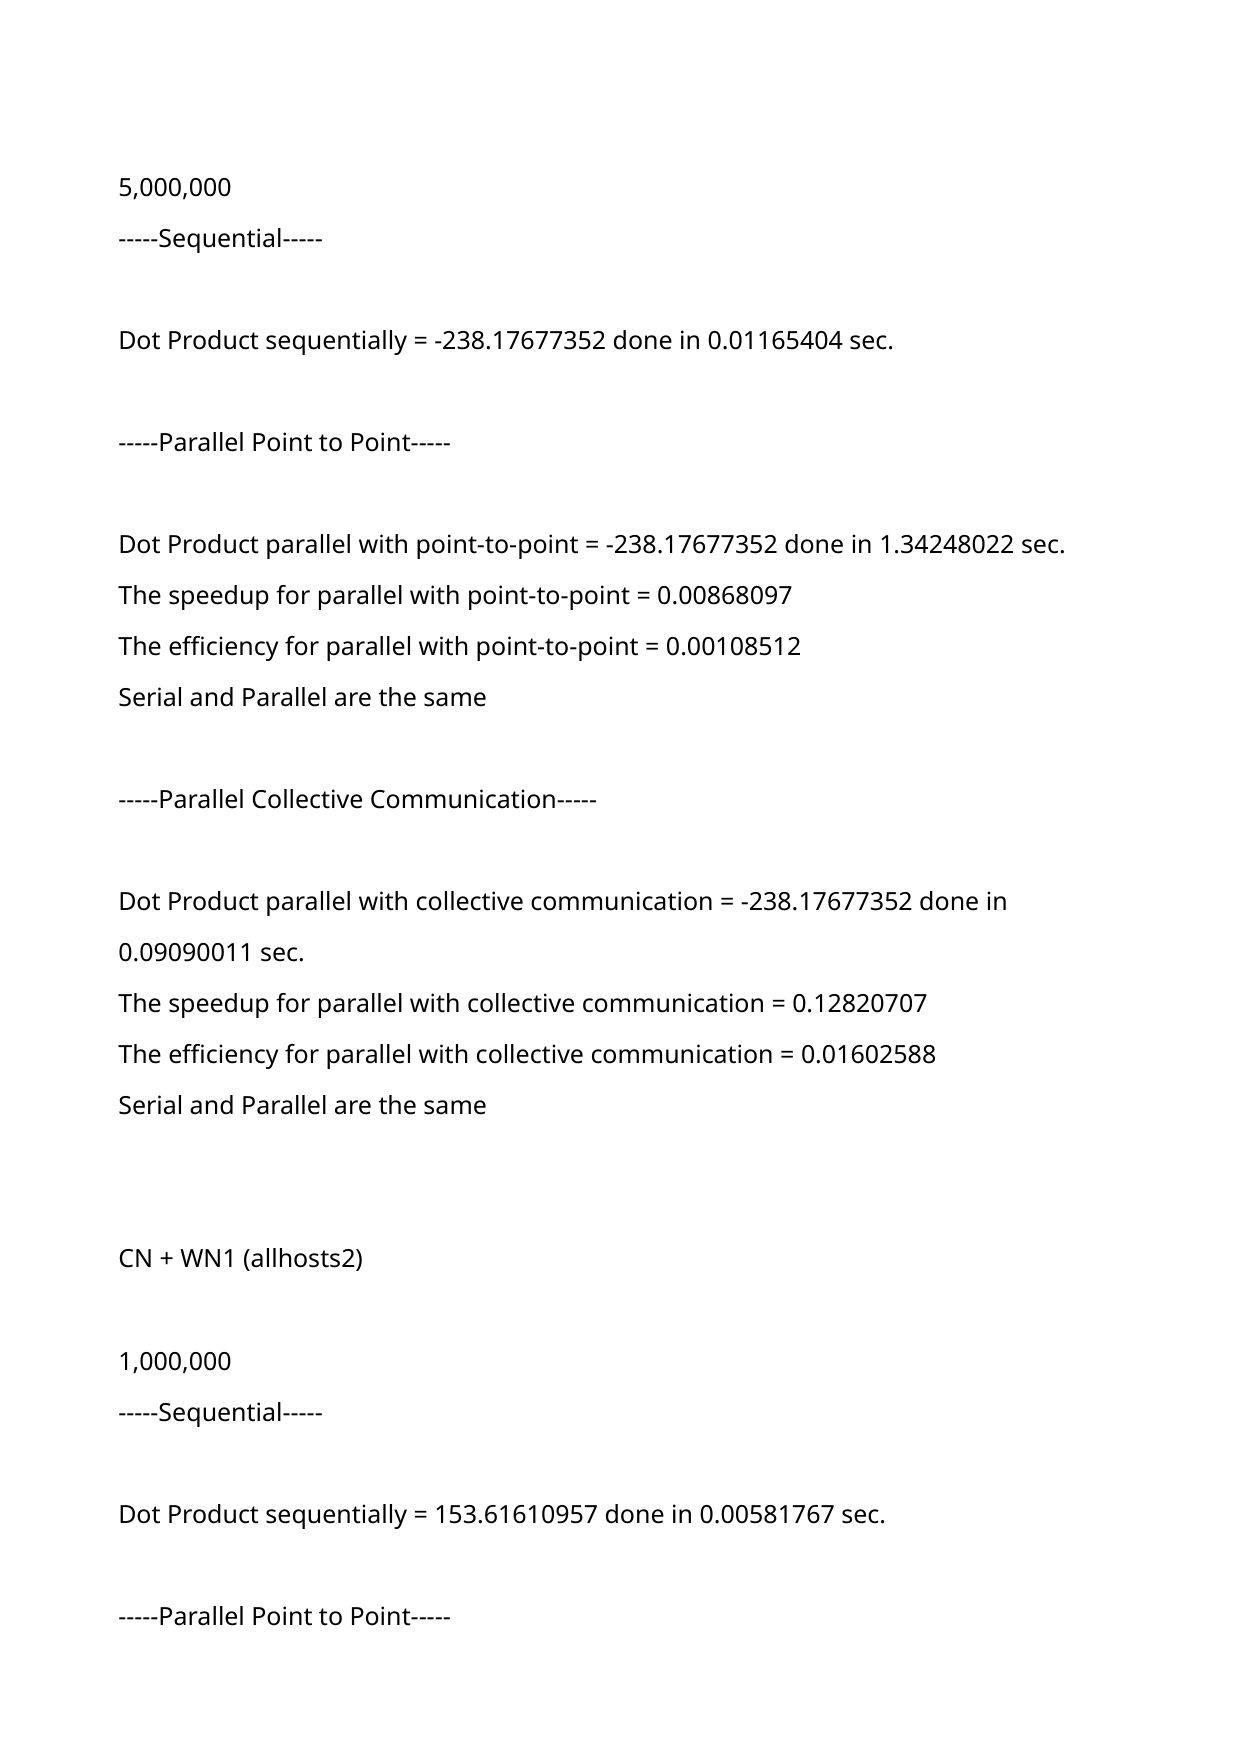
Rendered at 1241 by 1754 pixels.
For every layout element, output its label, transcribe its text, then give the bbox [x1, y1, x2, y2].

text Dot Product parallel with collective communication = -238.17677352 done in 0.09090011 sec. [118, 884, 1122, 969]
text Dot Product parallel with point-to-point = -238.17677352 done in 1.34248022 sec. [118, 526, 1122, 561]
text -----Parallel Collective Communication----- [118, 782, 1122, 816]
text Dot Product sequentially = -238.17677352 done in 0.01165404 sec. [118, 322, 1122, 356]
text -----Parallel Point to Point----- [118, 424, 1122, 458]
text The speedup for parallel with point-to-point = 0.00868097 [118, 577, 1122, 612]
text Serial and Parallel are the same [118, 679, 1122, 714]
text The efficiency for parallel with collective communication = 0.01602588 [118, 1037, 1122, 1071]
text The speedup for parallel with collective communication = 0.12820707 [118, 986, 1122, 1020]
text The efficiency for parallel with point-to-point = 0.00108512 [118, 628, 1122, 663]
text CN + WN1 (allhosts2) [118, 1241, 1122, 1275]
text 5,000,000 [118, 169, 1122, 203]
text Dot Product sequentially = 153.61610957 done in 0.00581767 sec. [118, 1496, 1122, 1530]
text 1,000,000 [118, 1343, 1122, 1377]
text Serial and Parallel are the same [118, 1088, 1122, 1122]
text -----Sequential----- [118, 1394, 1122, 1428]
text -----Sequential----- [118, 220, 1122, 254]
text -----Parallel Point to Point----- [118, 1598, 1122, 1632]
